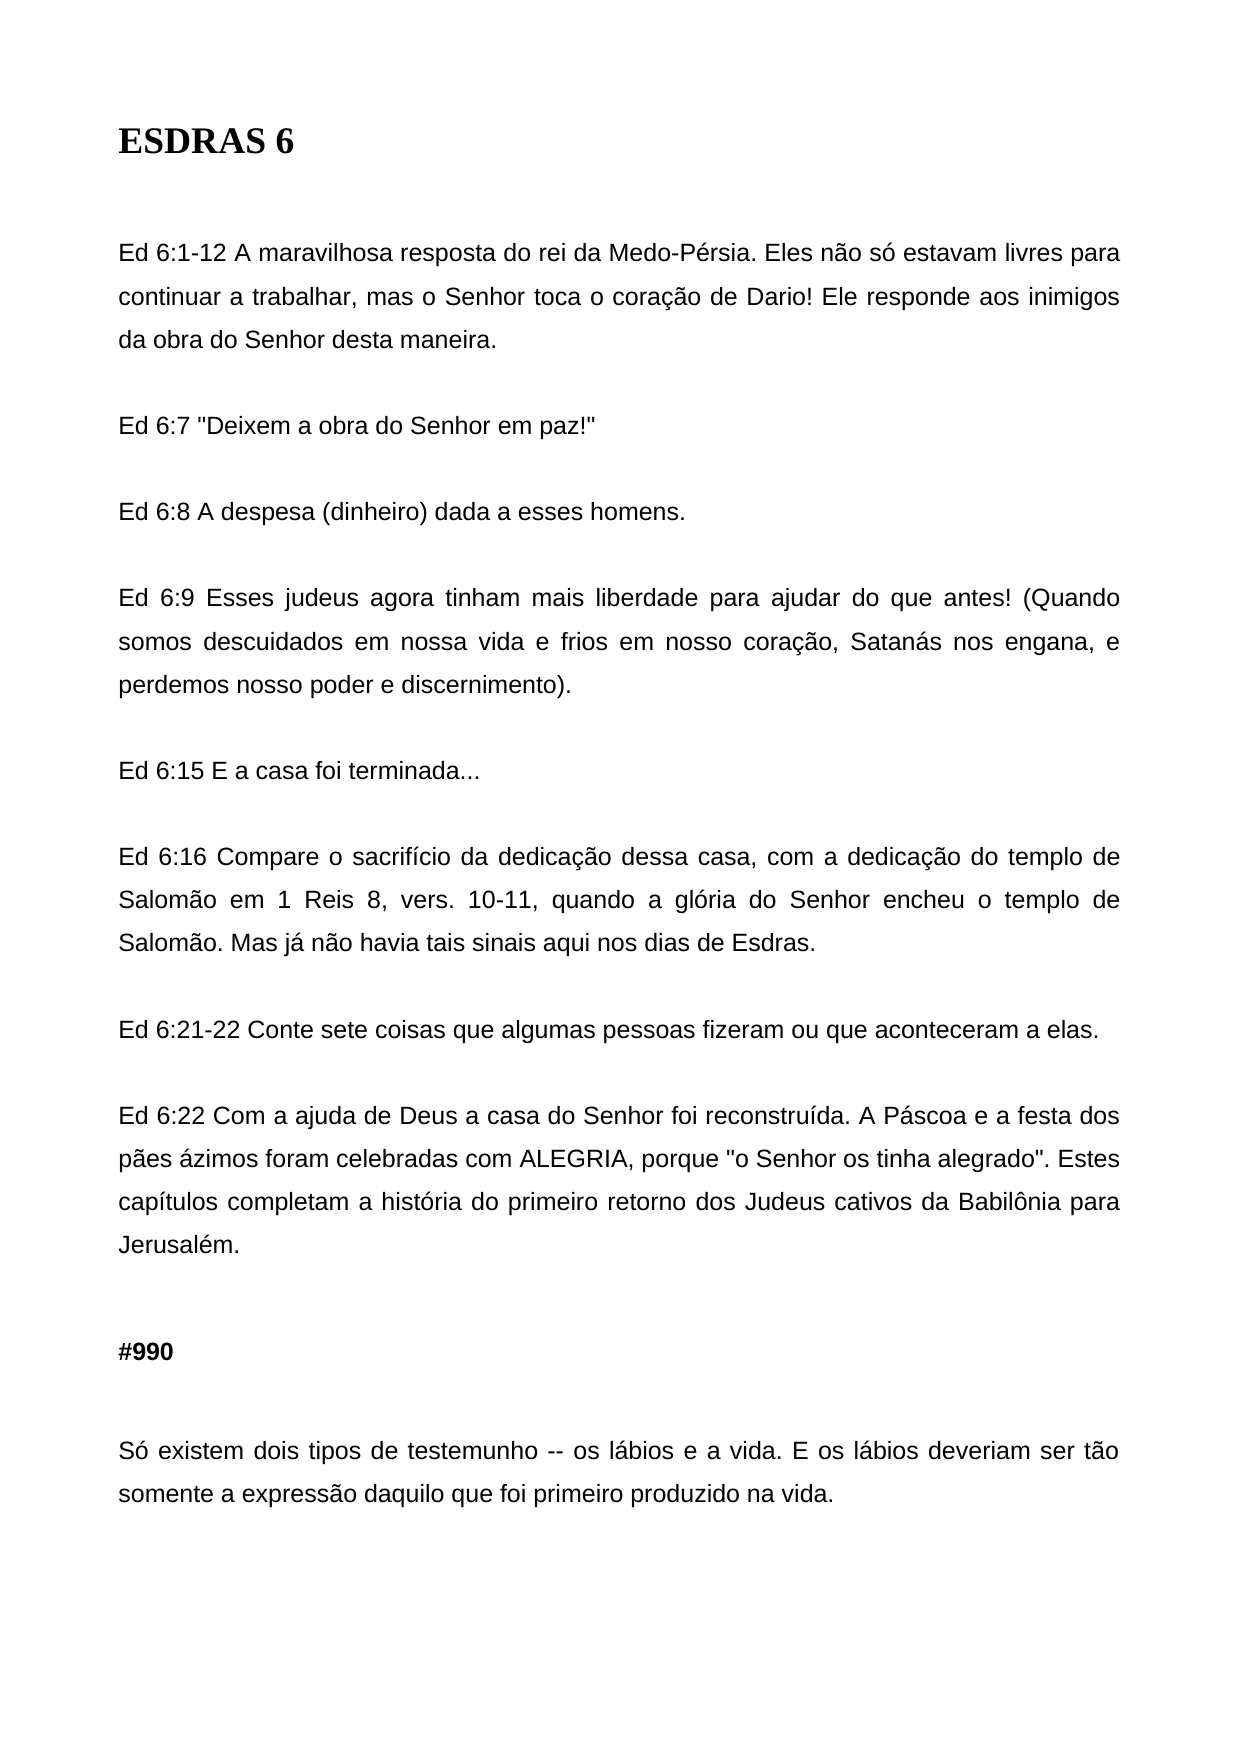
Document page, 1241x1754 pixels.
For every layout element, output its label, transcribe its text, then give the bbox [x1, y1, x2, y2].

text Só existem dois tipos de testemunho -- os lábios e a vida. E os lábios deveriam ser tão somente a expressão daquilo que foi primeiro produzido na vida. [118, 1436, 1122, 1508]
text Ed 6:16 Compare o sacrifício da dedicação dessa casa, com a dedicação do templo de Salomão em 1 Reis 8, vers. 10-11, quando a glória do Senhor encheu o templo de Salomão. Mas já não havia tais sinais aqui nos dias de Esdras. [118, 842, 1122, 957]
text Ed 6:22 Com a ajuda de Deus a casa do Senhor foi reconstruída. A Páscoa e a festa dos pães ázimos foram celebradas com ALEGRIA, porque "o Senhor os tinha alegrado". Estes capítulos completam a história do primeiro retorno dos Judeus cativos da Babilônia para Jerusalém. [118, 1101, 1122, 1259]
text Ed 6:15 E a casa foi terminada... [118, 756, 1122, 785]
text Ed 6:1-12 A maravilhosa resposta do rei da Medo-Pérsia. Eles não só estavam livres para continuar a trabalhar, mas o Senhor toca o coração de Dario! Ele responde aos inimigos da obra do Senhor desta maneira. [118, 238, 1122, 353]
text Ed 6:21-22 Conte sete coisas que algumas pessoas fizeram ou que aconteceram a elas. [118, 1015, 1122, 1043]
text Ed 6:9 Esses judeus agora tinham mais liberdade para ajudar do que antes! (Quando somos descuidados em nossa vida e frios em nosso coração, Satanás nos engana, e perdemos nosso poder e discernimento). [118, 583, 1122, 698]
subtitle ESDRAS 6 [118, 118, 1122, 161]
text Ed 6:8 A despesa (dinheiro) dada a esses homens. [118, 497, 1122, 526]
subtitle #990 [118, 1337, 1122, 1366]
text Ed 6:7 "Deixem a obra do Senhor em paz!" [118, 411, 1122, 440]
